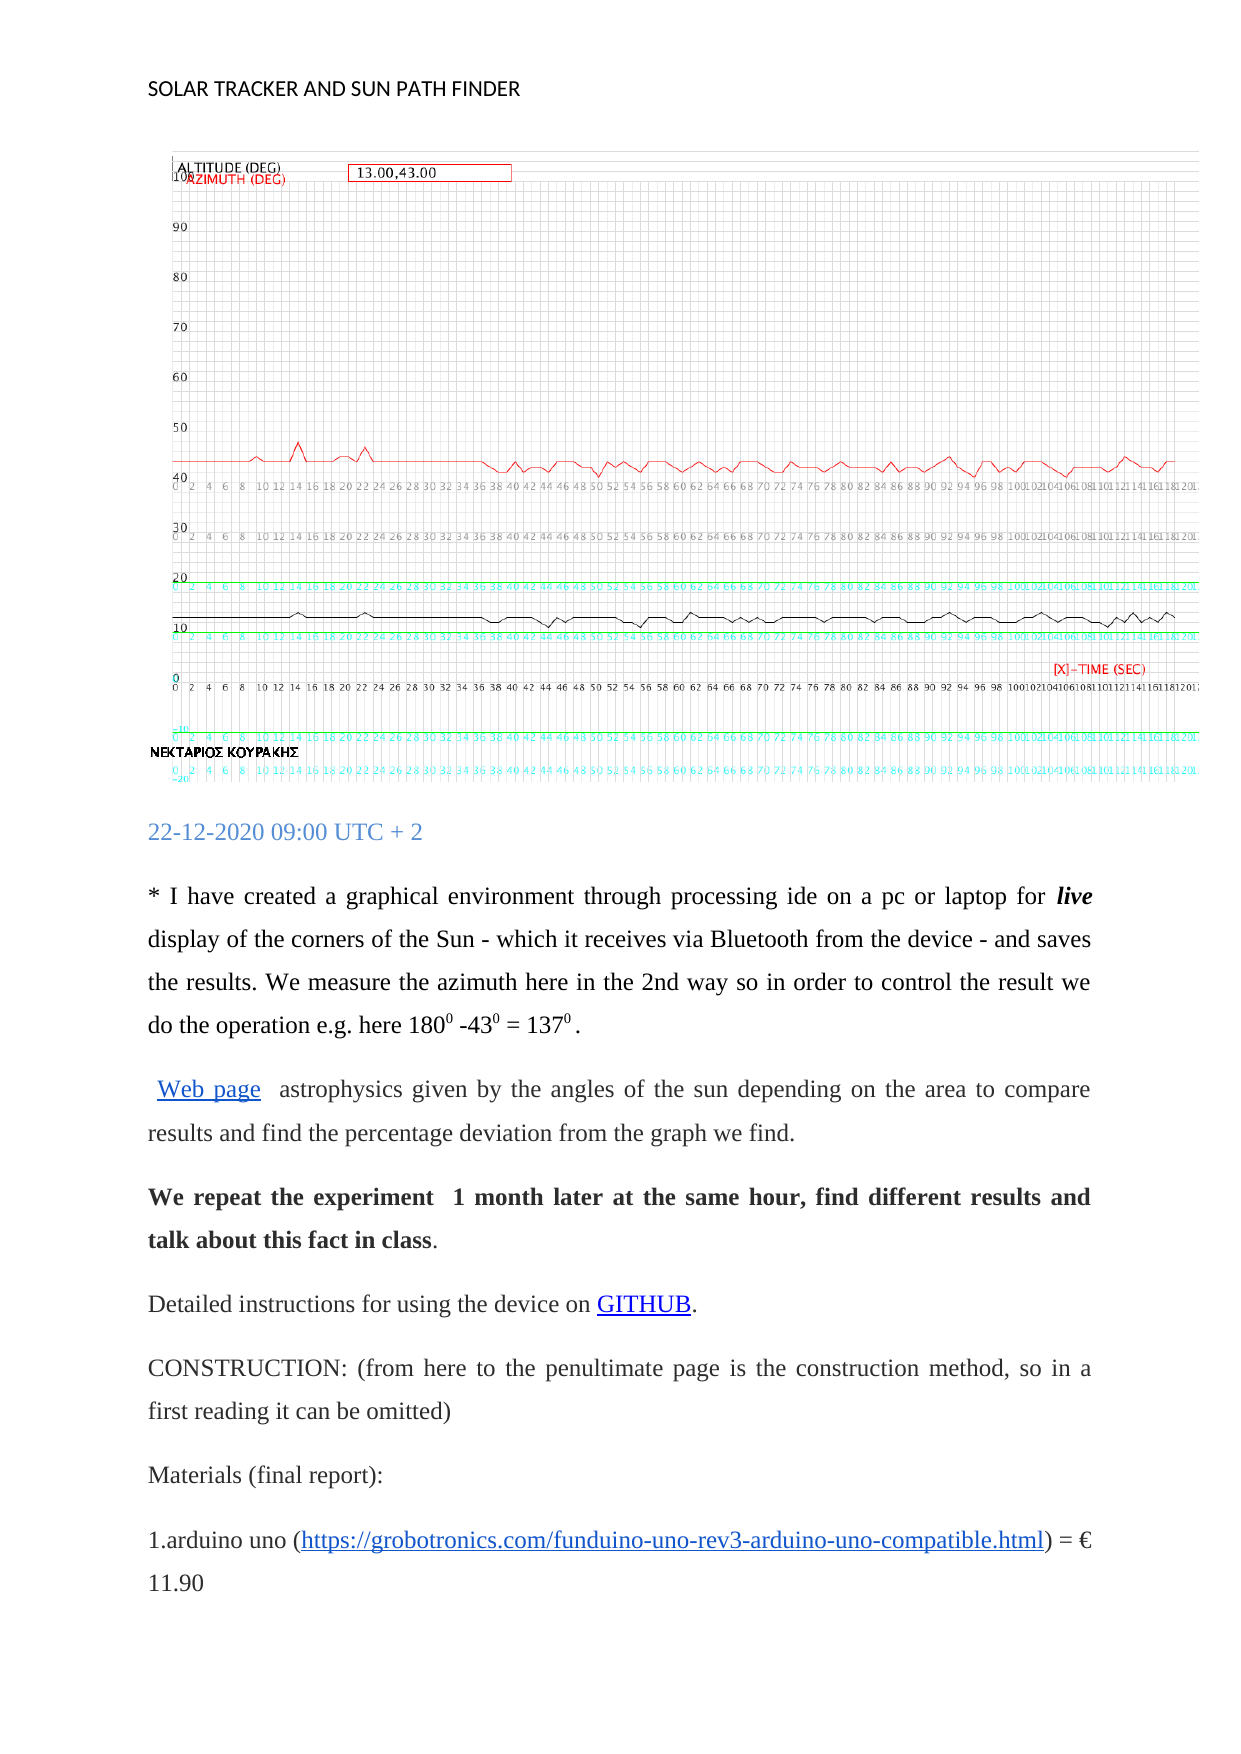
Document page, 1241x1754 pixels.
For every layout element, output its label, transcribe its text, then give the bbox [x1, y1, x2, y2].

text Materials (final report): [148, 1461, 1092, 1489]
text Detailed instructions for using the device on GITHUB. [148, 1289, 1092, 1318]
text Web page astrophysics given by the angles of the sun depending on the area to compare results and find the percentage deviation from the graph we find. [148, 1074, 1092, 1146]
text CONSTRUCTION: (from here to the penultimate page is the construction method, so in a first reading it can be omitted) [148, 1353, 1092, 1425]
text 22-12-2020 09:00 UTC + 2 [148, 817, 1092, 846]
text We repeat the experiment 1 month later at the same hour, find different results and talk about this fact in class. [148, 1182, 1092, 1254]
text * I have created a graphical environment through processing ide on a pc or laptop for live display of the corners of the Sun - which it receives via Bluetooth from the device - and saves the results. We measure the azimuth here in the 2nd way so in order to control the result we do the operation e.g. here 1800 -430 = 1370 . [148, 881, 1092, 1039]
picture [147, 147, 1199, 782]
text 1.arduino uno (https://grobotronics.com/funduino-uno-rev3-arduino-uno-compatible.html) = € 11.90 [148, 1525, 1092, 1597]
